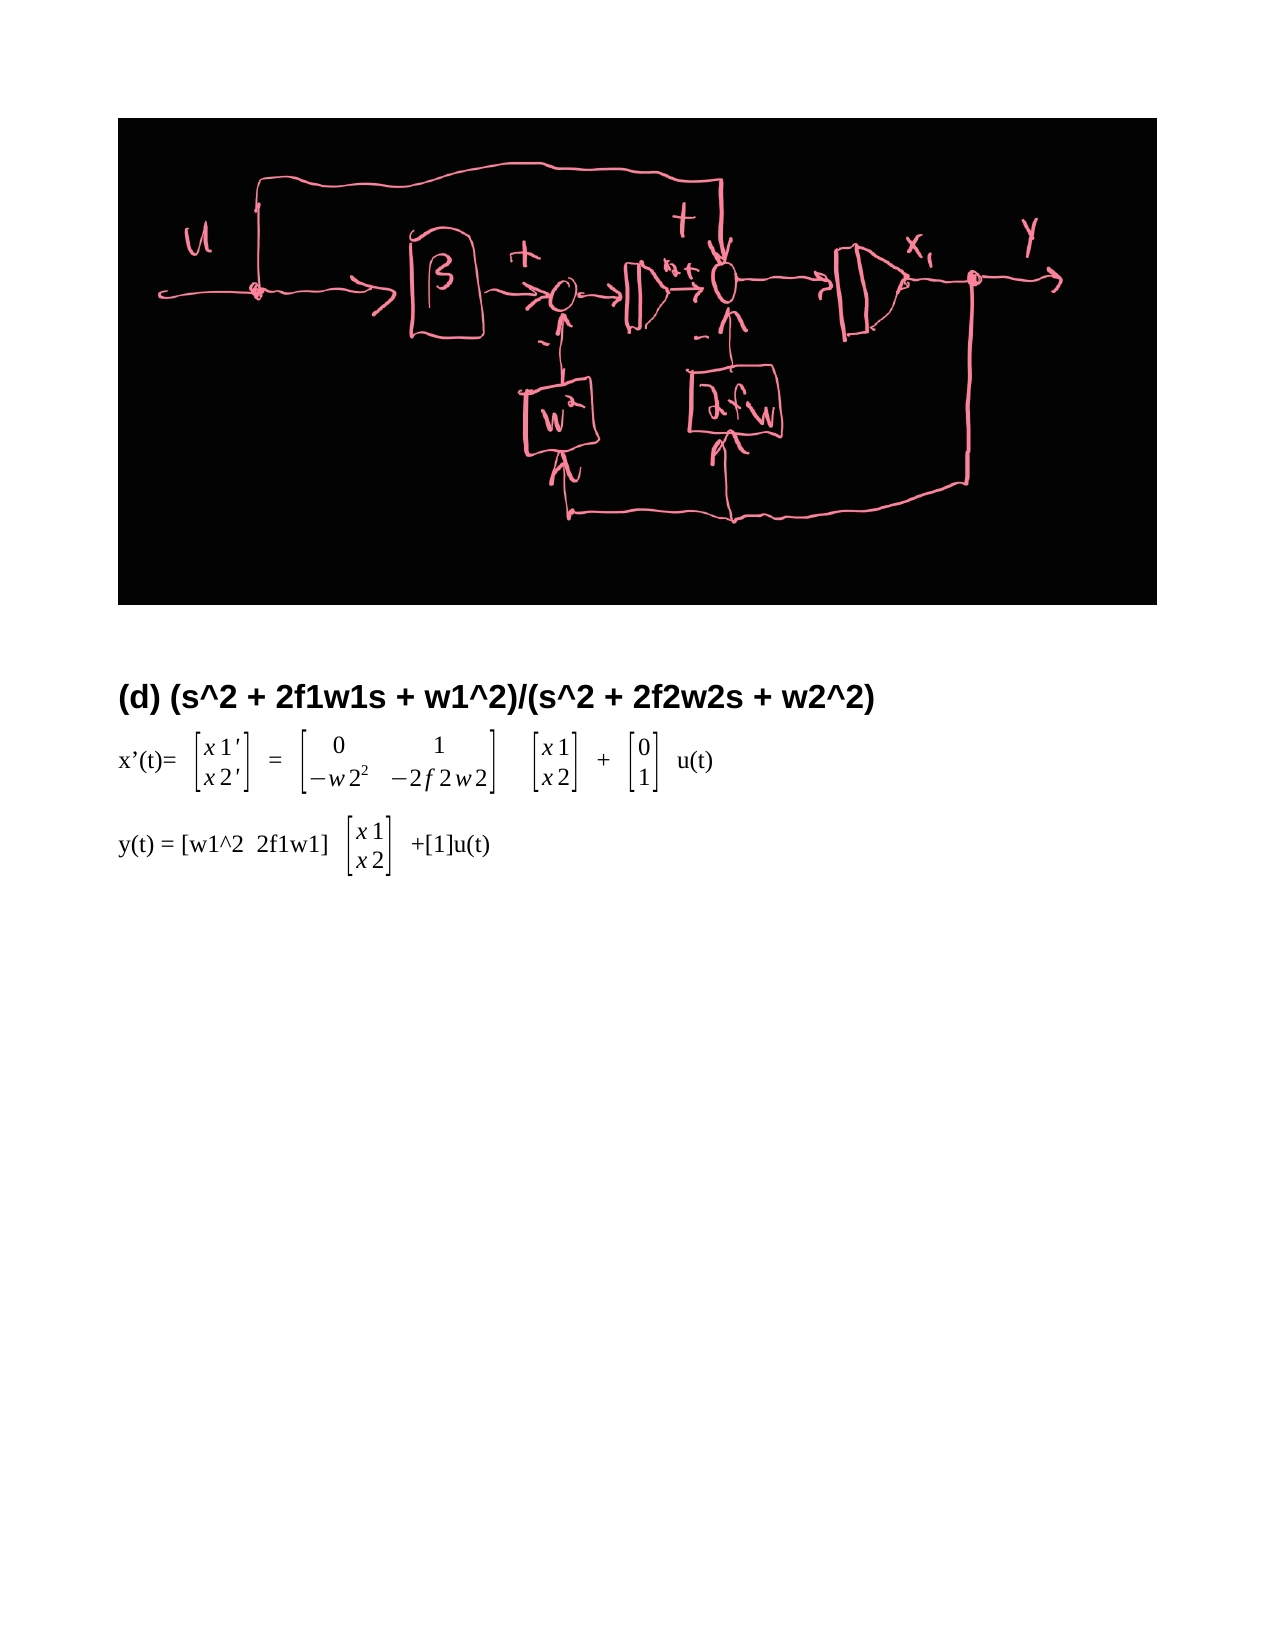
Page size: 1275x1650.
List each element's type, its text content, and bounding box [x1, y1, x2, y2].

text x’(t)==+u(t) [118, 728, 1157, 795]
picture [118, 118, 1157, 605]
text y(t) = [w1^2 2f1w1]+[1]u(t) [118, 814, 1157, 877]
subtitle (d) (s^2 + 2f1w1s + w1^2)/(s^2 + 2f2w2s + w2^2) [118, 677, 1157, 716]
